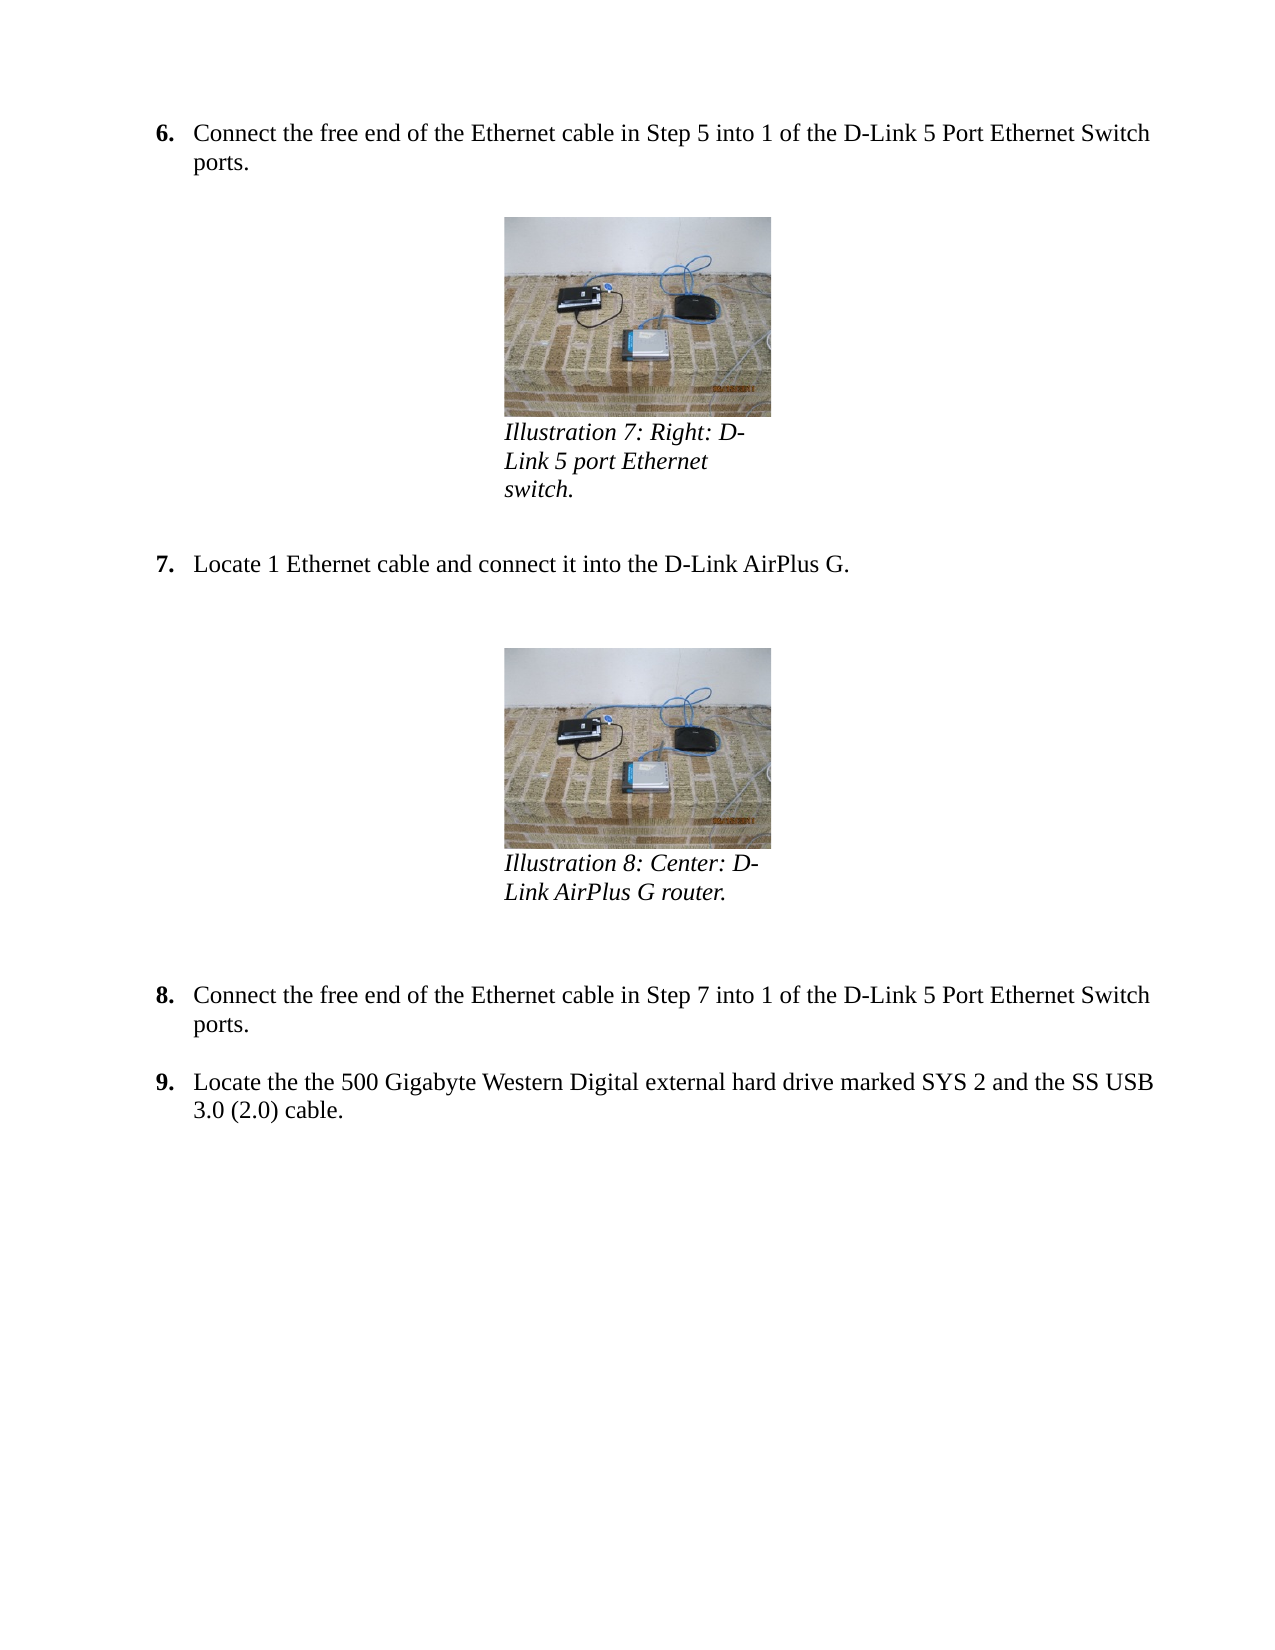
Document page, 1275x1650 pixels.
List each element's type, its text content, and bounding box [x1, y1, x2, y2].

picture [504, 217, 772, 417]
list Connect the free end of the Ethernet cable in Step 7 into 1 of the D-Link 5 Port Ethernet Switch ports. [156, 981, 1157, 1038]
text Illustration 8: Center: D-Link AirPlus G router. [504, 849, 771, 906]
text Illustration 7: Right: D-Link 5 port Ethernet switch. [504, 417, 771, 503]
list Locate 1 Ethernet cable and connect it into the D-Link AirPlus G. [156, 549, 1157, 578]
list Connect the free end of the Ethernet cable in Step 5 into 1 of the D-Link 5 Port Ethernet Switch ports. [156, 118, 1157, 176]
picture [504, 648, 772, 849]
list Locate the the 500 Gigabyte Western Digital external hard drive marked SYS 2 and the SS USB 3.0 (2.0) cable. [156, 1067, 1157, 1124]
